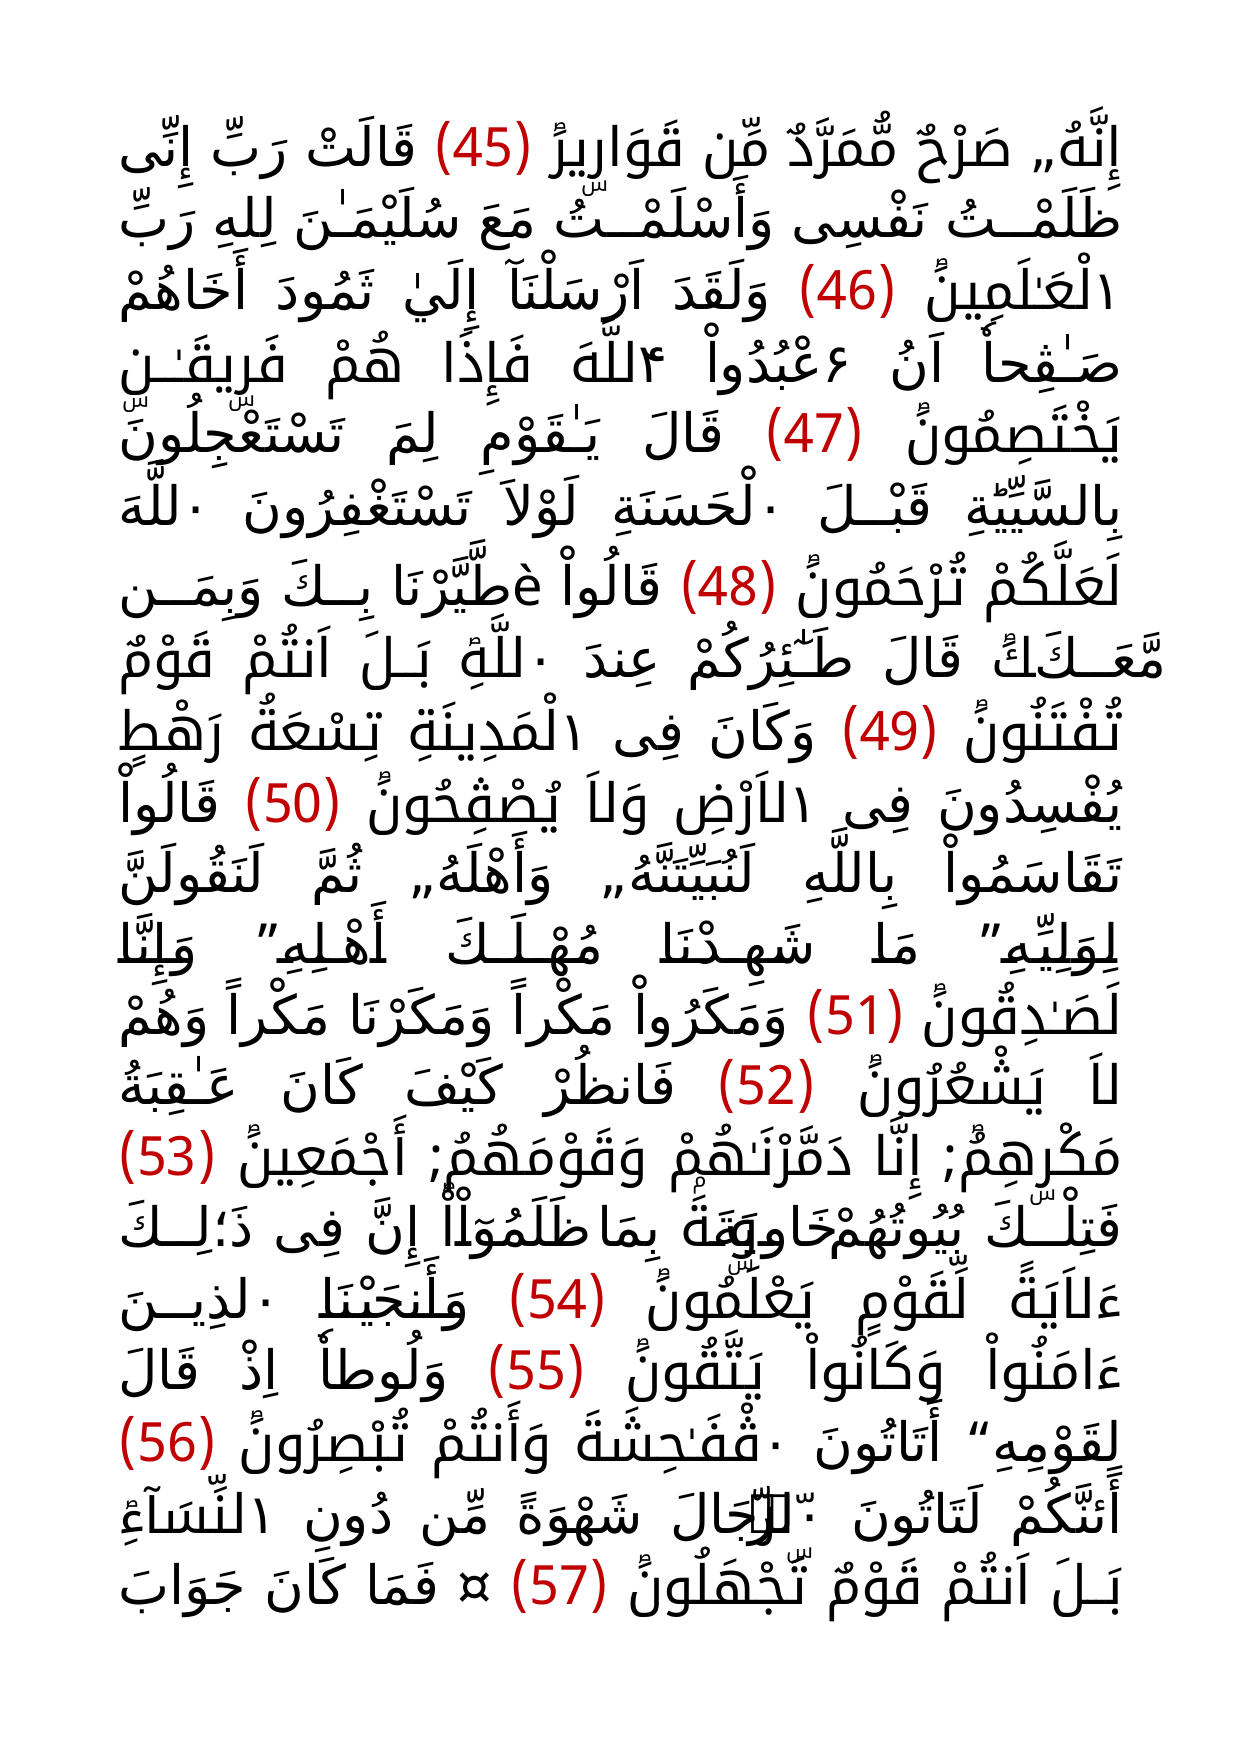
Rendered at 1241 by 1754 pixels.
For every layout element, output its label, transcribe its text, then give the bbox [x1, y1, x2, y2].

text بِسْمِ ۱للَّهِ ۱لرَّحْمَـٰنِ ۱لرَّحِيمِ طَـسِٓؐ تِلْــكَ ءَايَـٰــتُ ۴لْقُرْءَانِ وَكِتَابٍ مُّبِينٖؐ (1) هُديً وَبُشْرۭيٰ لِلْمُومِنِينَ (2) ۰لذِينَ يُقِيمُونَ ۰لصَّلَوٰةَ وَيُوتُونَ ۰لزَّكَوٰةَ وَهُم بِالاَخِرَةِ هُمْ يُوقِنُونَؐ (3) إِنَّ ۰لذِيــنَ لاَ يُومِنُونَ بِالاَخِرَةِ زَيَّنَّا لَهُمُ; أَعْمَـٰلَهُمْ فَهُمْ يَعْمَهُونَؐ (4) ٱُوْلَئِــكَ ۰لذِيــنَ لَهُمْ سُوٓءُ ۴لْعَذَابِ وَهُمْ فِى ۱لاَخِرَةِ هُمُ ۴لاَخْسَرُونَؐ (5) ¥ وَإِنَّــكَ لَتُلَقَّي ۰لْقُرْءَانَ مِن لَّدُنْ حَكِيمٖ عَلِيمٖؐ (6) اِذْ قَالَ مُوسۭيٰ لَأِهْلِهِ“ إِنِّيَ ءَانَسْتُ نَاراً سَـَٔاتِيكُم مِّنْهَا بِخَبَر۫ اَوَ —اتِيكُم بِشِهَابِ قَبَــسٍ لَّعَلَّكُمْ تَصْطَلُونَؐ (7) فَلَمَّا جَآءَهَا نُودِيَ أَنۢ بُورۣكككَ مَن فِى ۱لنّۭارۣ وَمَنْ حَوْلَهَاؐ وَسُبْحَـٰــنَ ۰للَّهِ رَبِّ ۱لْعَـٰلَمِينَؐ (8) يَـٰمُوسۭيٰٓ إِنَّهُ; أَنَا ۰للَّهُ ۴لْعَزۣيزُ ۴لْحَكِيمُ (9) وَأَلْقِ عَصَاكككَؐ فَلَمَّا رۭءۭاهَا تَهْتَزُّ كَأَنَّهَا جَآنٌّ وَلّۭــيٰ مُدْبِراً وَلَمْ يُعَقِّبْؐ يَـٰمُوسۭــيٰ لاَ تَخَـفِؐ اِنِّى لاَ يَخَافُ لَدَيَّ ۰لْمُرْسَلُونَؐ (10) إِلاَّ مَن ظَلَمَ ثُمَّ بَدَّلَ حُسْناَۢ بَعْدَ سُوٓءٍ فَإِنِّى غَفُورٌ رَّحِيمٌؐ (11) وَأَدْخِلْ يَدَكككَ فِى جَيْبِــكَ تَخْرُجْ بَيْضَآءَ مِــنْ غَيْرۣ سُوٓءٍؐ فِى تِسْعِ ءَايَـٰتٖ اِلَيٰ فِرْعَوْنَ وَقَوْمِهِؐ“ إِنَّهُمْ كَانُواْ قَوْماً فَـٰسِقِينَؐ (12) فَلَمَّا جَآءَتْهُمُ; ءَايَـٰتُنَا مُبْصِرَةً قَالُواْ هَـٰذَا سِحْـرٌ مُّبِينٌؐ (13) وَجَحَدُواْ بِهَا وَاسْتَيْقَنَتْهَآ أَنفُسُهُمْ ظُلْماً وَعُلُوّاًؐ فَانظُرْ كَيْفَ كَانَ عَـٰقِبَةُ ۴لْمُفْسِدِينَؐ (14) وَلَقَدَ —اتَيْنَا دَاوُﹼدَ وَسُلَيْمَـٰنَ عِلْماً وَقَالاَ ۰لْحَمْدُ لِلهِ ۱ﻟ﮲ فَضَّلَنَا عَلَــيٰ كَثِيرٍ مِّنْ عِبَادِهِ ۱لْمُومِنِينَؐ (15) وَوَرۣثَ سُلَيْمَـٰنُ دَاوُﹼدَ وَقَالَ يَـٰٓأَيُّهَا ۰لنَّاسسسُ عُلِّمْنَا مَنطِــقَ ۰لطَّيْرۣ وَٱُوتِينَا مِــن كُــلّۣ شَيْءٖؐ اِنَّ هَـٰذَا لَهُوَ ۰لْفَضْــلُ ۴لْمُبِينُؐ (16) ® وَحُشِرَ لِسُلَيْمَـٰنَ جُنُودُهُ„ مِنَ ۰لْجِنِّ وَالِانسِ وَالطَّيْرۣ فَهُمْ يُوزَعُونَؐ (17) حَتَّيٰٓ إِذَآ أَتَوْاْ عَلَيٰ وَادِ ۱لنَّمْــلۣ قَالَتْ نَمْلَةٌ يَـٰٓأَيُّهَا ۰لنَّمْلُ ۶دْخُلُواْ مَسَـٰكِنَكُمْ لاَ يَحْطِمَنَّكُمْ سُلَيْمَـٰنُ وَجُنُودُهُ„ وَهُمْ لاَ يَشْعُرُونَؐ (18) فَتَبَسَّمَ ضَاحِكاً مِّن قَوْلِهَا وَقَالَ رَبِّ أَوْزۣعْنِيَ أَنَ اَشْكُرَ نِعْمَتَــكَ ۰لتِىٓ أَنْعَمْتَ عَلَيَّ وَعَلَيٰ وَ؛لِدَيَّ وَأَنَ اَعْمَــلَ صَـٰڤِحاً تَرْضۭيٰهُ وَأَدْخِلْنِى بِرَحْمَتِكَ فِى عِبَادِكككَ ۰ڤصَّـٰڤِحِينَؐ (19) وَتَفَقَّدَ ۰لطَّيْرَ فَقَالَ مَا لِى لآَ أَرَي ۰لْهُدْهُدَ أَمْ كَانَ مِــنَ ۰لْغَآئِبِينَؐ (20) لُءَعَذِّبَنَّهُ„ عَذَاباً شَدِيداٗ اَوْ لَأَاْذْبَحَنَّهُ; أَوْ لَيَاتِيَنِّى بِسُلْطَـٰنٍ مُّبِينٍؐ (21) فَمَكُــثَ غَيْرَ بَعِيدٍؐ فَقَالَ أَحَطْــتُّ بِمَا لَمْ تُحِطْ بِهِ” وَجِيؔتُــكَ مِــن سَبَإٙ بِنَبَإٍ يَقِينٖؐ (22) اِنِّى وَجَدتُّ èمْرَأَةً تَمْلِكُهُمْ وَٱُوتِيَتْ مِن كُــلّۣ شَيْءٍؐ وَلَهَا عَرْش٘ عَظِيمٌؐ (23) وَجَدتُّهَا وَقَوْمَهَا يَسْجُدُونَ لِلشَّمْـسِ مِن دُونِ ۱للَّهِ وَزَيَّــنَ لَهُمُ ۴لشَّيْطَـٰــنُ أَعْمَـٰلَهُمْ فَصَدَّهُمْ عَـنِ ۱لسَّبِيلِ فَهُمْ لاَ يَهْتَدُونَ (24) أَلاَّ يَسْجُدُواْ لِلهِ ۱ﻟ﮲ يُخْرۣجُ ۴لْخَبْءَ فِى ۱لسَّمَـٰوَ؛تِ وَالاَرْضِ وَيَعْلَمُ مَا يُخْفُونَ وَمَا يُعْلِنُونَؐ (25) ۰للَّهُ لآَ إِچَهَ إِلاَّ هُوَ رَبُّ ۴لْعَرْشِ ۱لْعَظِيمِؐ ¦ (26) © قَالَ سَنَنظُرُ أَصَدَقْتَ أَمْ كُنتَ مِــنَ ۰لْكَـٰذِبِينَؐ (27) "ذْهَــب بِّكِتَـٰبِى هَـٰذَا فَأَلْقِهِ“ إِلَيْهِمْ ثُمَّ تَوَلَّ عَنْهُمْ فَانظُرْ مَاذَا يَرْجِعُونَؐ (28) قَالَتْ يَـٰٓأَيُّهَا ۰لْمَلَؤُاْ اِ۬نِّيَ ٱُلْقِيَ إِلَيَّ كِتَـٰبٌ كَرۣيم٘ (29) اِنَّهُ„ مِــن سُلَيْمَـٰنَ وَإِنَّهُ„ بِسْمِ ۱للَّهِ ۱لرَّحْمَـٰنِ ۱لرَّحِيمِ (30) أَلاَّ تَعْلُواْ عَلَيَّ وَاتُونِى مُسْلِمِينَؐ (31) قَالَتْ يَـٰٓأَيُّهَا ۰لْمَلَؤُاْ اَ۬فْتُونِى فِىٓ أَمْرۣى مَا كُنتُ قَاطِعَةٗ اَمْراٗ حَتَّــيٰ تَشْهَدُونِؐ (32) قَالُواْ نَحْنُ ٱُوْلُواْ قُوَّةٍ وَٱُوْلُواْ بَأْسسسٍ شَدِيدٍ (33) وَالاَمْرُ إِلَيْــكِ فَانظُرۣى مَاذَا تَامُرۣينَؐ (34) قَالَــتِ اِنَّ ۰لْمُلُوكككَ إِذَا دَخَلُواْ قَرْيَةٗ اَفْسَدُوهَا وَجَعَلُوٓاْ أَعِزَّةَ أَهْلِهَآ أَذِلَّةًؐ وَكَذَ؛لِــكَ يَفْعَلُونَؐ (35) وَإِنِّى مُرْسِلَة٘ اِلَيْهِم بِهَدِيَّةٍ فَنَـٰظِرَةٛ بِمَ يَرْجِعُ ۴لْمُرْسَلُونَؐ (36) فَلَمَّا جَآءَ سُلَيْمَـٰــنَ قَالَ أَتُمِدُّونَنِ” بِمَالٍ فَمَآ ءَاتۭيٰــنۣﹺ ۰للَّهُ خَيْرٌ مِّمَّآ ءَاتۭيٰكُم بَــلَ اَنتُم بِهَدِيَّتِكُمْ تَفْرَحُونَؐ (37) "رْجِعِ اِلَيْهِمْ فَلَنَاتِيَنَّهُم بِجُنُودٍ لاَّ قِبَــلَ لَهُم بِهَا وَڤَنُخْرۣجَنَّهُم مِّنْهَآ أَذِلَّةً وَهُمْ صَـٰغِرُونَؐ (38) قَالَ يَـٰٓأَيُّهَا ۰لْمَلَؤُاْ اَ۬يُّكُمْ يَاتِينِى بِعَرْشِهَا قَبْـلَ أَنْ يَّاتُونِى مُسْلِمِينَؐ (39) قَالَ عِفْرۣيتٌ مِّنَ ۰لْجِــنّۣ أَنَآ ءَاتِيكَ بِهِ” قَبْـلَ أَن تَقُومَ مِــن مَّقَامِــكَ وَإِنِّى عَلَيْهِ لَقَوۣيّﹲ اَمِينٌؐ (40) قَالَ ۰ﻟ﮲ عِندَهُ„ عِلْمٌ مِّــنَ ۰لْكِتَـٰــبِ أَنَآ ءَاتِيكَ بِهِ” قَبْلَ أَنْ يَّرْتَدَّ إِلَيْــكَ طَرْفُــكَؐ فَلَمَّا رۭءۭاهُ مُسْتَقِرّاٗ عِندَهُ„ قَالَ هَـٰذَا مِن فَضْلِ رَبِّى لِيَبْلُوَنِــيَ ءَآشْكُرُ أَمَ اَكْفُرُؐ وَمَــن شَكَرَ فَإِنَّمَا يَشْكُرُ لِنَفْسِهِؐ” وَمَــن كَفَرَ فَإِنَّ رَبِّى غَنِــيٌّ كَرۣيمٌؐ (41) ® قَالَ نَكِّرُواْ لَهَا عَرْشَهَا نَنظُرَ اَتَهْتَدِﻯٓ أَمْ تَكُونُ مِــنَ ۰لذِيــنَ لاَ يَهْتَدُونَؐ (42) فَلَمَّا جَآءَتْ قِيــلَ أَهَـٰكَذَا عَرْشُكِ قَالَتْ كَأَنَّهُ„ هُوَؐ وَٱُوتِينَا ۰لْعِلْمَ مِــن قَبْلِهَا وَكُنَّا مُسْلِمِينَؐ (43) وَصَدَّهَا مَا كَانَــت تَّعْبُدُ مِن دُونِ ۱للَّهِؐ إِنَّهَا كَانَتْ مِن قَوْمٍ كۭـٰفِـرۣينَؐ (44) قِيــلَ لَهَا ۸دْخُلِى ۱لصَّرْحَؐ فَلَمَّا رَأَتْهُ حَسِبَتْهُ لُجَّةً وَكَشَفَتْ عَــن سَاقَيْهَاؐ قَالَ إِنَّهُ„ صَرْحٌ مُّمَرَّدٌ مِّن قَوَارۣيرَؐ (45) قَالَتْ رَبِّ إِنِّى ظَلَمْــتُ نَفْسِى وَأَسْلَمْــتُ مَعَ سُلَيْمَـٰنَ لِلهِ رَبِّ ۱لْعَـٰلَمِينَؐ (46) وَلَقَدَ اَرْسَلْنَآ إِلَيٰ ثَمُودَ أَخَاهُمْ صَـٰڤِحاٗ اَنُ ۶عْبُدُواْ ۴للَّهَ فَإِذَا هُمْ فَرۣيقَـٰــنۣ يَخْتَصِمُونَؐ (47) قَالَ يَـٰقَوْمِ لِمَ تَسْتَعْجِلُونَ بِالسَّيِّيؕةِ قَبْــلَ ۰لْحَسَنَةِ لَوْلاَ تَسْتَغْفِرُونَ ۰للَّهَ لَعَلَّكُمْ تُرْحَمُونَؐ (48) قَالُواْ èطَّيَّرْنَا بِــكَ وَبِمَــن مَّعَــكَؐ قَالَ طَـٰٓئِرُكُمْ عِندَ ۰للَّهِؐ بَــلَ اَنتُمْ قَوْمٌ تُفْتَنُونَؐ (49) وَكَانَ فِى ۱لْمَدِينَةِ تِسْعَةُ رَهْطٍ يُفْسِدُونَ فِى ۱لاَرْضِ وَلاَ يُصْڤِحُونَؐ (50) قَالُواْ تَقَاسَمُواْ بِاللَّهِ لَنُبَيِّتَنَّهُ„ وَأَهْلَهُ„ ثُمَّ لَنَقُولَنَّ لِوَلِيِّهِ” مَا شَهِدْنَا مُهْلَــكَ أَهْلِهِ” وَإِنَّا لَصَـٰدِقُونَؐ (51) وَمَكَرُواْ مَكْراً وَمَكَرْنَا مَكْراً وَهُمْ لاَ يَشْعُرُونَؐ (52) فَانظُرْ كَيْفَ كَانَ عَـٰقِبَةُ مَكْرۣهِمُؐ; إِنَّا دَمَّرْنَـٰهُمْ وَقَوْمَهُمُ; أَجْمَعِينَؐ (53) فَتِلْــكَ بُيُوتُهُمْ خَاوۣيَةَۢ بِمَا ظَلَمُوٓاْؐ إِنَّ فِى ذَ؛لِــكَ ءَلاَيَةً لِّقَوْمٍ يَعْلَمُونَؐ (54) وَأَنجَيْنَا ۰لذِيــنَ ءَامَنُواْ وَكَانُواْ يَتَّقُونَؐ (55) وَلُوطاٗ اِذْ قَالَ لِقَوْمِهِ“ أَتَاتُونَ ۰ڤْفَـٰحِشَةَ وَأَنتُمْ تُبْصِرُونَؐ (56) أَئنَّكُمْ لَتَاتُونَ ۰لرّۣجَالَ شَهْوَةً مِّن دُونِ ۱لنِّسَآءِؐ بَــلَ اَنتُمْ قَوْمٌ تَجْهَلُونَؐ (57) ¤ فَمَا كَانَ جَوَابَ قَوْمِهِ“ إِلٓاَّ أَن قَالُوٓاْ أَخْرۣجُوٓاْ ءَالَ لُوطٍ مِّن قَرْيَتِكُمُؐ; إِنَّهُمُ; ٱُنَاسٌ يَتَطَهَّرُونَؐ (58) فَأَنجَيْنَـٰهُ وَأَهْلَهُ; إِلاَّ "مْرَأَتَهُ قَدَّرْنَـٰهَا مِــنَ ۰لْغَـٰبِـرۣينَؐ (59) وَأَمْطَرْنَا عَلَيْهِم مَّطَراًؐ فَسَآءَ مَطَرُ ۴لْمُنذَرۣينَؐ (60) قُـلِ ۱لْحَمْدُ لِلهِ وَسَچَم٘ عَلَــيٰ عِبَادِهِ ۱لذِينَ "صْطَفۭــيٰٓؐ ءَآللَّهُ خَيْر٘ اَمَّا تُشْرۣكُونَؐ (61) أَمَّــنْ خَلَقَ ۰لسَّمَـٰوَ؛تِ وَالاَرْضَ وَأَنزَلَ لَكُم مِّــنَ ۰لسَّمَآءِ مَآءً فَأَنۢبَتْنَا بِهِ” حَدَآئِــقَ ذَاتَ بَهْجَةٍؐ مَّا كَانَ لَكُمُ; أَن تُنۢبِتُواْ شَجَرَهَآؐ أَ.چَهٌ مَّعَ ۰للَّهِؐ بَلْ هُمْ قَوْمٌ يَعْدِلُونَؐ (62) أَمَّـن جَعَــلَ ۰لاَرْضَ قَرَاراً وَجَعَـلَ خِچَلَهَآ أَنْهَـٰراً وَجَعَــلَ لَهَا رَوَ؛سِيَ وَجَعَلَ بَيْنَ ۰ڤْبَحْرَيْنِ حَاجِزاٗؐ اَ.چَهٌ مَّعَ ۰للَّهِؐ بَــلَ اَكْثَرُهُمْ لاَ يَعْلَمُونَؐ (63) أَمَّنْ يُّجِيبُ ۴لْمُضْطَرَّ إِذَا دَعَاهُ وَيَكْشِفُ ۴لسُّوٓءَ وَيَجْعَلُكُمْ خُلَفَآءَ ۰لاَرْضضضِؐ أَ.چَهٌ مَّعَ ۰للَّهِؐ قَلِيلًا مَّا تَذَّكَّرُونَؐ (64) أَمَّـنْ يَّهْدِيكُمْ فِى ظُلُمَـٰــتِ ۱لْبَرّۣ وَاڤْبَحْرۣ وَمَنْ يُّرْسِلُ ۴لرّۣيَـٰحَ نُشُراَۢ بَيْـنَ ¢ رَحْمَتِهِؐ“ أَ.چَهٌ مَّعَ ۰للَّهِؐ تَعَـٰلَــي ۰للَّهُ عَمَّا يُشْرۣكُونَؐ (65) أَمَّــنْ يَّبْدَؤُاْ ۴لْخَلْقَ ثُمَّ يُعِيدُهُ„ وَمَنْ يَّرْزُقُكُم مِّــنَ ۰لسَّمَآءِ وَالاَرْضِؐ أَ.چَهٌ مَّعَ ۰للَّهِؐ قُــلْ هَاتُواْ بُرْهَـٰنَكُمُ; إِن كُنتُمْ صَـٰدِقِينَؐ (66) قُـل لاَّ يَعْلَمُ مَن فِى ۱لسَّمَـٰوَ؛تِ وَالاَرْضضضِ ۱لْغَيْبَ إِلاَّ ۰للَّهُؐ وَمَا يَشْعُرُونَ أَيَّانَ يُبْعَثُونَؐ (67) ® بَلِ 'دَّ؛رَكَ عِلْمُهُمْ فِى ۱لاَخِرَةِؐ بَلْ هُمْ فِى شَــكٍّ مِّنْهَا بَلْ هُم مِّنْهَا عَمُونَؐ (68) وَقَالَ ۰لذِيــنَ كَفَرُوٓاْ إِذَا كُنَّا تُرَ؛باً وَءَابَآؤُنَآ أَئنَّا ڤَمُخْرَجُونَؐ (69) لَقَدْ وُعِدْنَا هَـٰذَا نَحْنُ وَءَابَآؤُنَا مِن قَبْلُؐ إِنْ هَـٰذَآ إِلٓاَّ أَسَـٰطِيرُ ۴لاَوَّلِينَؐ (70) قُلْ سِيرُواْ فِى ۱لاَرْضِ فَانظُرُواْ كَيْفَ كَانَ عَـٰقِبَةُ ۴ڤْمُجْرۣمِينَؐ (71) وَلاَ تَحْزَنْ عَلَيْهِمْ وَلاَ تَكُـن فِى ضَيْقٍ مِّمَّا يَمْكُرُونَؐ (72) وَيَقُولُونَ مَتۭــيٰ هَـٰذَا ۰لْوَعْدُ إِن كُنتُمْ صَـٰدِقِينَؐ (73) قُلْ عَسۭيٰٓ أَنْ يَّكُونَ رَدِفَ لَكُم بَعْضُ ۴ﻟ﮲ تَسْتَعْجِلُونَؐ (74) وَإِنَّ رَبَّــكَ لَذُو فَضْــل۫ عَلَي ۰لنَّاسِؐ وَچَكِــنَّ أَكْثَرَهُمْ لاَ يَشْكُرُونَؐ (75) وَإِنَّ رَبَّــكَ لَيَعْلَمُ مَا تُكِــنُّ صُدُورُهُمْ وَمَا يُعْلِنُونَؐ (76) وَمَا مِــنْ غَآئِبَةٍ فِى ۱لسَّمَآءِ وَالاَرْضِ إِلاَّ فِى كِتَـٰبٍ مُّبِينٖؐ (77) اِنننَّ هَـٰذَا ۰لْقُرْءَانَ يَقُــصُّ عَلَيٰ بَنِىٓ إِسْرَآءِيــلَ أَكْثَرَ ۰ﻟ﮲ هُمْ فِيهِ يَخْتَلِفُونَؐ (78) وَإِنَّهُ„ لَهُديً وَرَحْمَةٌ لِّلْمُومِنِينَؐ (79) إِنَّ رَبَّــكَ يَقْضِى بَيْنَهُم بِحُكْمِهِؐ” وَهُوَ ۰لْعَزۣيزُ ۴لْعَلِيمُؐ (80) فَتَوَكَّــلْ عَلَــي ۰للَّهِؐ إِنَّــكَ عَلَــي ۰لْحَـقِّ ۱لْمُبِينِؐ (81) إِنَّــكَ لاَ تُسْمِعُ ۴لْمَوْتۭيٰ وَلاَ تُسْمِعُ ۴لصُّمَّ ۰لدُّعَآءَ اۭذَا وَلَّوْاْ مُدْبِـرۣينَؐ (82) وَمَآ أَنتَ بِهَـٰدِى ۱لْعُمْــيۣ عَن ضَچَلَتِهِمُؐ; إِن تُسْمِعُ إِلاَّ مَنْ يُّومِنُ بِـَٔايَـٰتِنَا فَهُم مُّسْلِمُونَؐ (83) © وَإِذَا وَقَعَ ۰لْقَوْلُ عَلَيْهِمُ; أَخْرَجْنَا لَهُمْ دَآبَّةً مِّــنَ ۰لاَرْضضضِ تُكَلِّمُهُمُؐ; إِنَّ ۰لنَّاسسسَ كَانُواْ بِـَٔايَـٰتِنَا لاَ يُوقِنُونَؐ (84) وَيَوْمَ نَحْشُرُ مِــن كُلِّ ٱُمَّةٍ فَوْجاً مِّمَّنْ يُّكَذِّبُ بِـَٔايَـٰتِنَا فَهُمْ يُوزَعُونَؐ (85) حَتَّيٰٓ إِذَا جَآءُو قَالَ أَكَذَّبْتُم بِـَٔايَـٰتِى وَلَمْ تُحِيطُواْ بِهَا عِلْماٗؐ اَمَّاذَا كُنتُمْ تَعْمَلُونَؐ (86) وَوَقَعَ ۰لْقَوْلُ عَلَيْهِم بِمَا ظَلَمُواْ فَهُمْ لاَ يَنطِقُونَؐ (87) أَلَمْ يَرَوَاْ اَنَّا جَعَلْنَا ۰ليْلَ لِيَسْكُنُواْ فِيهِ وَالنَّهَارَ مُبْصِراٗؐ اِنَّ فِى ذَ؛لِــكَ ءَلاَيَـٰــتٍ لِّقَوْمٍ يُومِنُونَؐ (88) وَيَوْمَ يُنفَخُ فِى ۱لصُّورۣ فَفَزۣعَ مَـن فِى ۱لسَّمَـٰوَ؛تِ وَمَـن فِى ۱لاَرْضضضِ إِلاَّ مَــن شَآءَ ۰للَّهُؐ وَكُــلّﹲ —اتُوهُ دَ؛خِرۣينَؐ (89) وَتَرَي ۰لْجِبَالَ تَحْسِبُهَا جَامِدَةً وَهِــيَ تَمُرُّ مَرَّ ۰ڤسَّحَابِؐ صُنْعَ ۰للَّهِ ۱ﻟـذِىٓ أَتْقَــنَ كُــلَّ شَيْءٖؐ اِنَّهُ„ خَبِيرٛ بِمَا تَفْعَلُونَؐ (90) مَـن جَآءَ بِالْحَسَنَةِ فَلَهُ„ خَيْرٌ مِّنْهَا وَهُم مِّن فَزَعِ يَوْمَئِذٖ —امِنُونَؐ (91) وَمَن جَآءَ بِالسَّيِّيؕةِ فَكُبَّــتْ وُجُوهُهُمْ فِى ۱لنّۭارۣؐ هَلْ تُجْزَوْنَ إِلاَّ مَا كُنتُمْ تَعْمَلُونَؐ (92) إِنَّمَآ ٱُمِرْتُ أَنَ اَعْبُدَ رَبَّ هَـٰذِهِ ۱لْبَلْدَةِ ۱ﻟ﮲ حَرَّمَهَا وَلَهُ„ كُــلُّ شَيْءٍؐ وَٱُمِرْتُ أَنَ اَكُونَ مِنَ ۰لْمُسْلِمِينَ (93) وَأَنَ اَتْلُوَاْ ۰لْقُرْءَانَؐ فَمَـنِ 'هْتَدۭيٰ فَإِنَّمَا يَهْتَدِى لِنَفْسِهِؐ” وَمَــن ضَلَّ فَقُلِ اِنَّمَآ أَنَا مِــنَ ۰لْمُنذِرۣينَؐ (94) وَقُـلِ ۱لْحَمْدُ لِلهِ سَيُرۣيكُمُ; ءَايَـٰتِهِ” فَتَعْرۣفُونَهَاؐ وَمَا رَبُّــكَ بِغَـٰفِــل۫ عَمَّا تَعْمَلُونَ (95) [118, 118, 1122, 1627]
